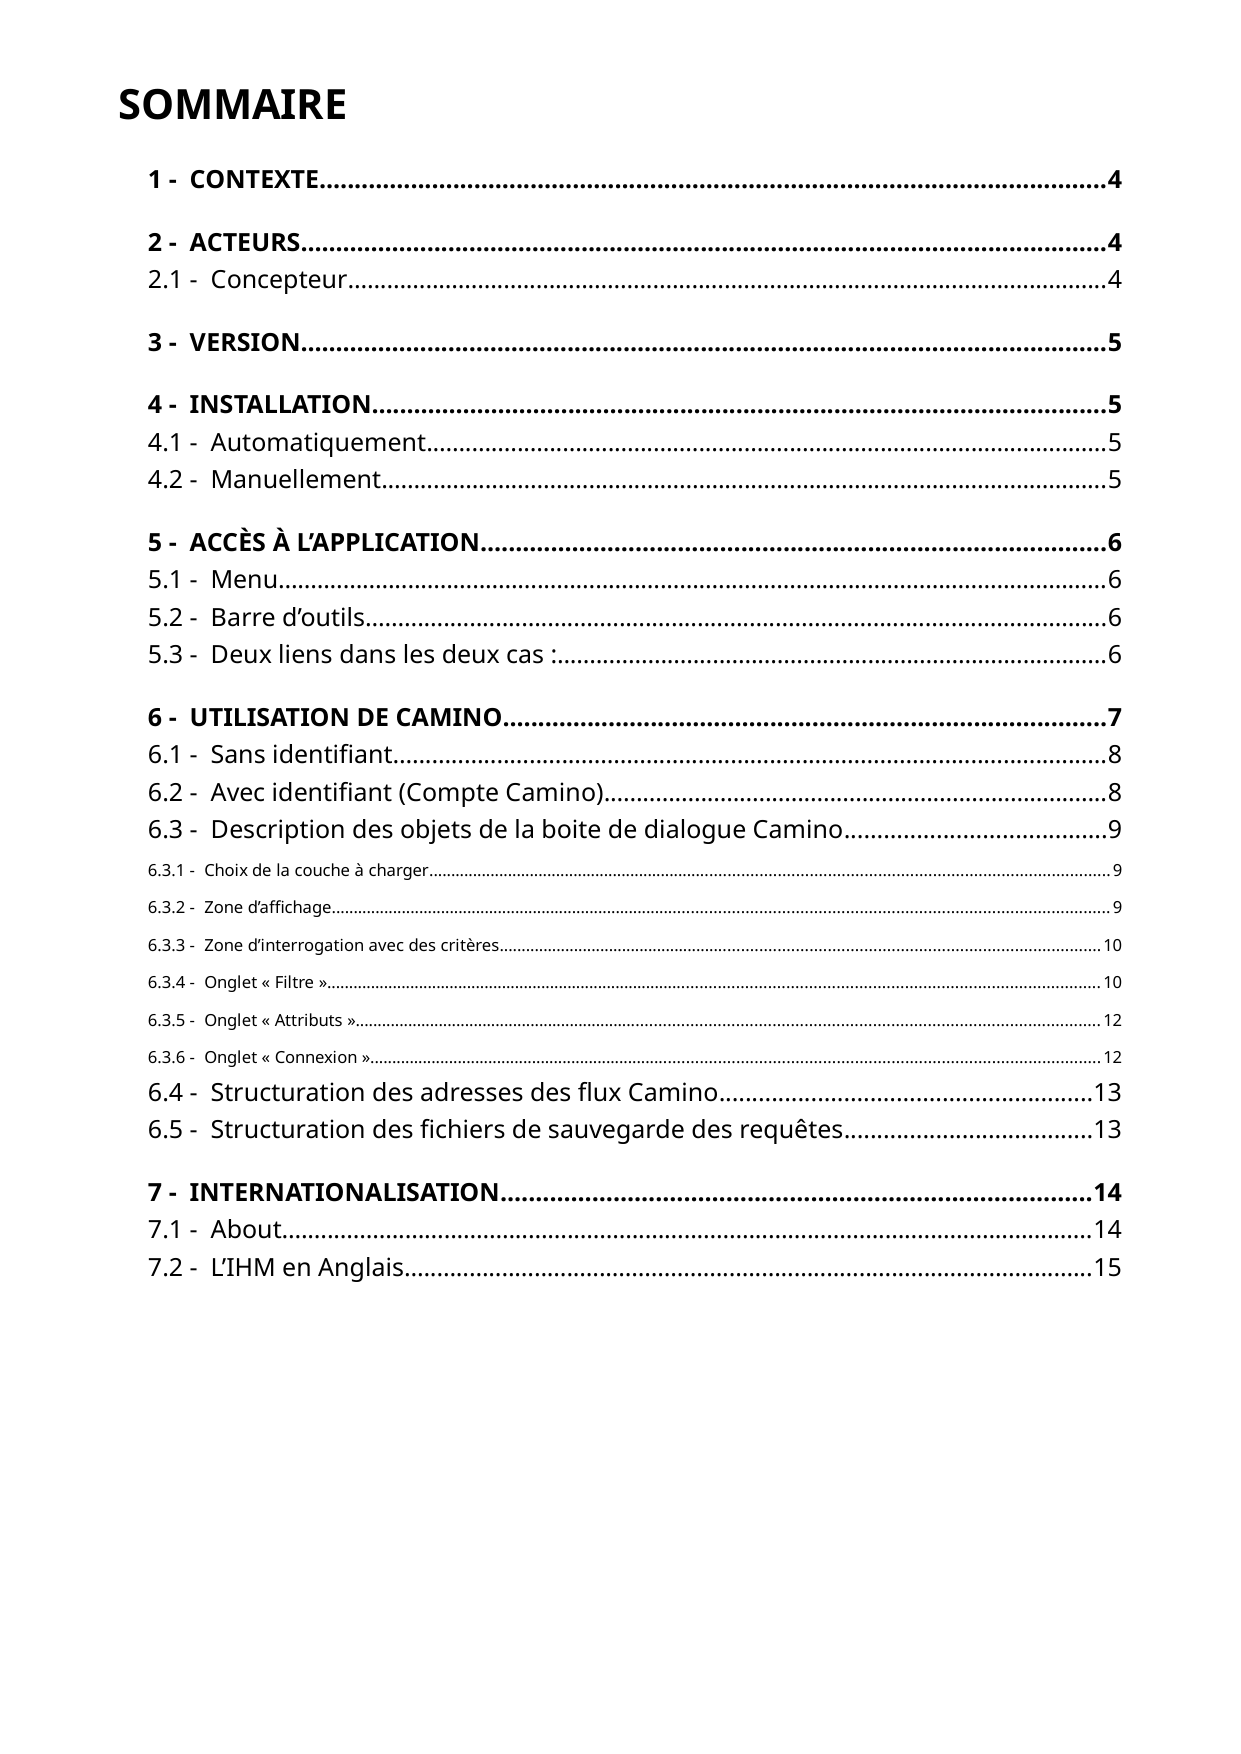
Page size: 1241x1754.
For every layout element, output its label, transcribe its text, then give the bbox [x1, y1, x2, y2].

text 6.4 - Structuration des adresses des flux Camino 13 [148, 1081, 1122, 1106]
text 6 - Utilisation de Camino 7 [148, 706, 1122, 731]
text 6.3 - Description des objets de la boite de dialogue Camino 9 [148, 819, 1122, 844]
text 7.1 - About 14 [148, 1219, 1122, 1244]
text 1 - Contexte 4 [148, 169, 1122, 194]
text 2 - Acteurs 4 [148, 231, 1122, 256]
text 3 - Version 5 [148, 331, 1122, 356]
text 5 - Accès à l’application 6 [148, 531, 1122, 556]
text 6.3.6 - Onglet « Connexion » 12 [148, 1044, 1122, 1069]
text 4.1 - Automatiquement 5 [148, 431, 1122, 456]
text 5.2 - Barre d’outils 6 [148, 606, 1122, 631]
text 6.3.5 - Onglet « Attributs » 12 [148, 1006, 1122, 1031]
text 5.3 - Deux liens dans les deux cas : 6 [148, 644, 1122, 669]
text 6.5 - Structuration des fichiers de sauvegarde des requêtes 13 [148, 1119, 1122, 1144]
text 6.3.1 - Choix de la couche à charger 9 [148, 856, 1122, 881]
text 7 - Internationalisation 14 [148, 1181, 1122, 1206]
text 4.2 - Manuellement 5 [148, 469, 1122, 494]
text 6.2 - Avec identifiant (Compte Camino) 8 [148, 781, 1122, 806]
text 2.1 - Concepteur 4 [148, 269, 1122, 294]
text 6.3.3 - Zone d’interrogation avec des critères 10 [148, 931, 1122, 956]
text 6.3.4 - Onglet « Filtre » 10 [148, 969, 1122, 994]
text 5.1 - Menu 6 [148, 569, 1122, 594]
text 6.1 - Sans identifiant 8 [148, 744, 1122, 769]
subtitle SOMMAIRE [118, 75, 1122, 131]
text 7.2 - L’IHM en Anglais 15 [148, 1256, 1122, 1281]
text 4 - Installation 5 [148, 394, 1122, 419]
text 6.3.2 - Zone d’affichage 9 [148, 894, 1122, 919]
